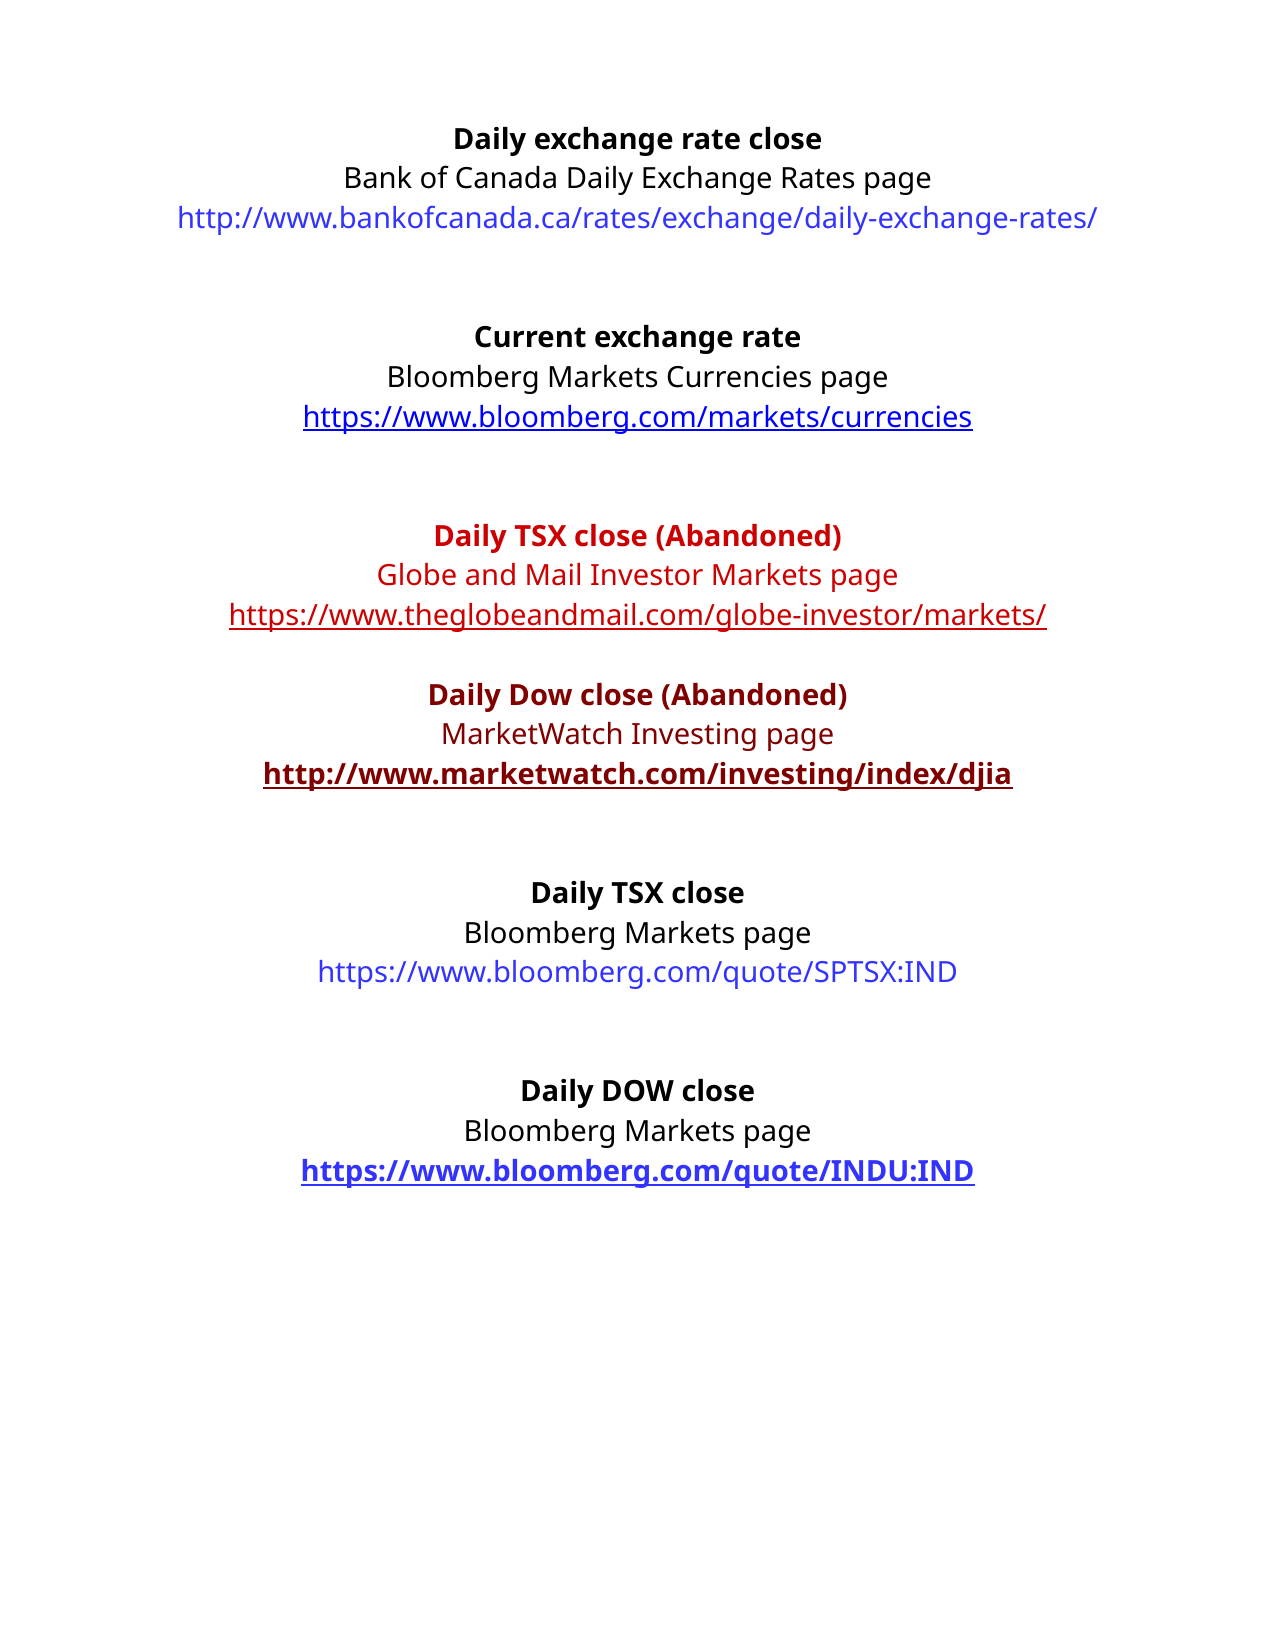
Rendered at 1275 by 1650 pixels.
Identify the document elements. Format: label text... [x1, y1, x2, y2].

text https://www.bloomberg.com/markets/currencies [118, 396, 1157, 436]
text Daily DOW close [118, 1071, 1157, 1110]
text MarketWatch Investing page [118, 713, 1157, 753]
text Globe and Mail Investor Markets page [118, 555, 1157, 594]
text Bank of Canada Daily Exchange Rates page [118, 158, 1157, 197]
text Bloomberg Markets page [118, 1110, 1157, 1150]
text http://www.bankofcanada.ca/rates/exchange/daily-exchange-rates/ [118, 197, 1157, 237]
text Daily exchange rate close [118, 118, 1157, 158]
text Daily TSX close (Abandoned) [118, 515, 1157, 555]
text https://www.bloomberg.com/quote/INDU:IND [118, 1150, 1157, 1190]
text https://www.theglobeandmail.com/globe-investor/markets/ [118, 594, 1157, 634]
text https://www.bloomberg.com/quote/SPTSX:IND [118, 952, 1157, 991]
text Bloomberg Markets page [118, 912, 1157, 952]
text Current exchange rate [118, 317, 1157, 356]
text Daily TSX close [118, 872, 1157, 912]
text http://www.marketwatch.com/investing/index/djia [118, 753, 1157, 793]
text Daily Dow close (Abandoned) [118, 674, 1157, 713]
text Bloomberg Markets Currencies page [118, 356, 1157, 396]
